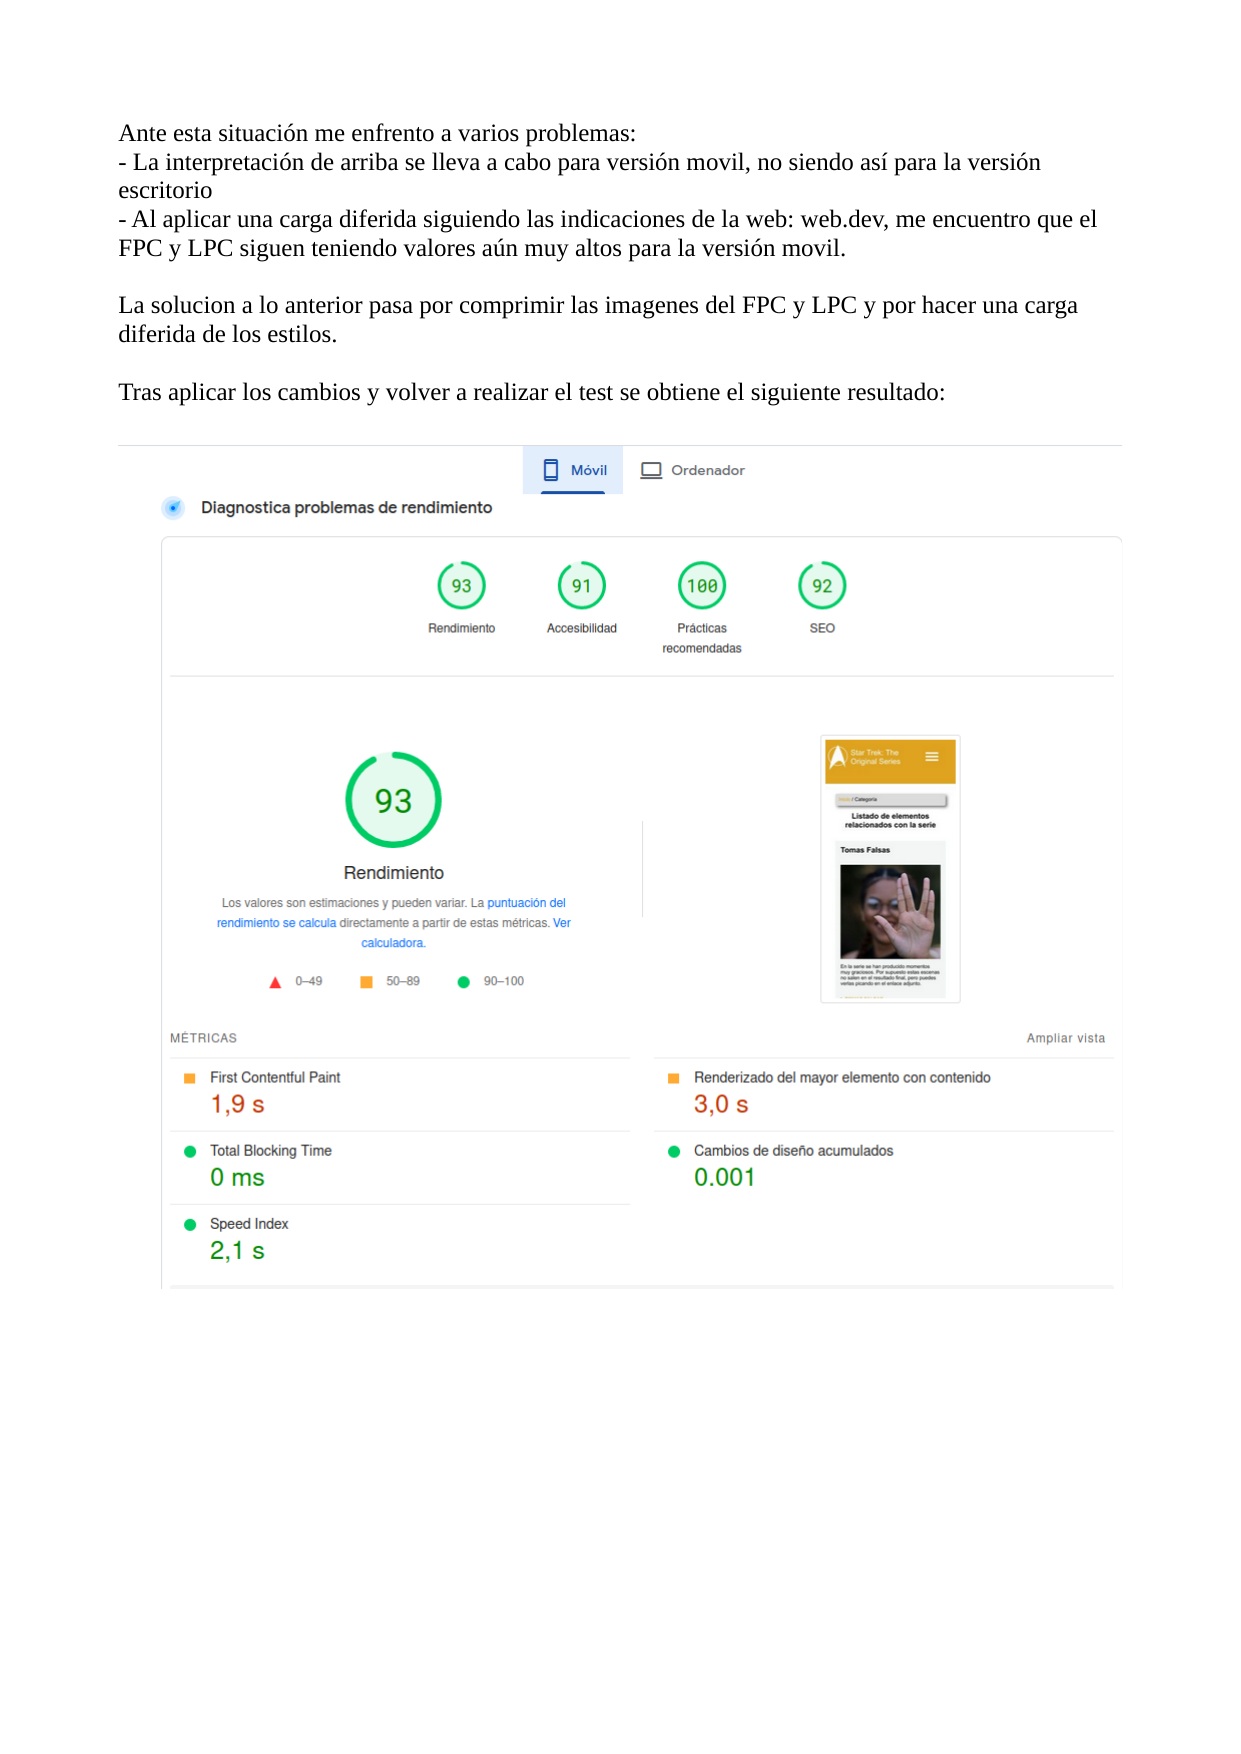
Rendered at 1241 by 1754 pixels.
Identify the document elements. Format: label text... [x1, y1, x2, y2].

picture [118, 434, 1123, 1289]
text Tras aplicar los cambios y volver a realizar el test se obtiene el siguiente resultado: [118, 377, 1122, 406]
text Ante esta situación me enfrento a varios problemas: [118, 118, 1122, 147]
text La solucion a lo anterior pasa por comprimir las imagenes del FPC y LPC y por hacer una carga diferida de los estilos. [118, 291, 1122, 348]
text - Al aplicar una carga diferida siguiendo las indicaciones de la web: web.dev, me encuentro que el FPC y LPC siguen teniendo valores aún muy altos para la versión movil. [118, 204, 1122, 262]
text - La interpretación de arriba se lleva a cabo para versión movil, no siendo así para la versión escritorio [118, 147, 1122, 204]
